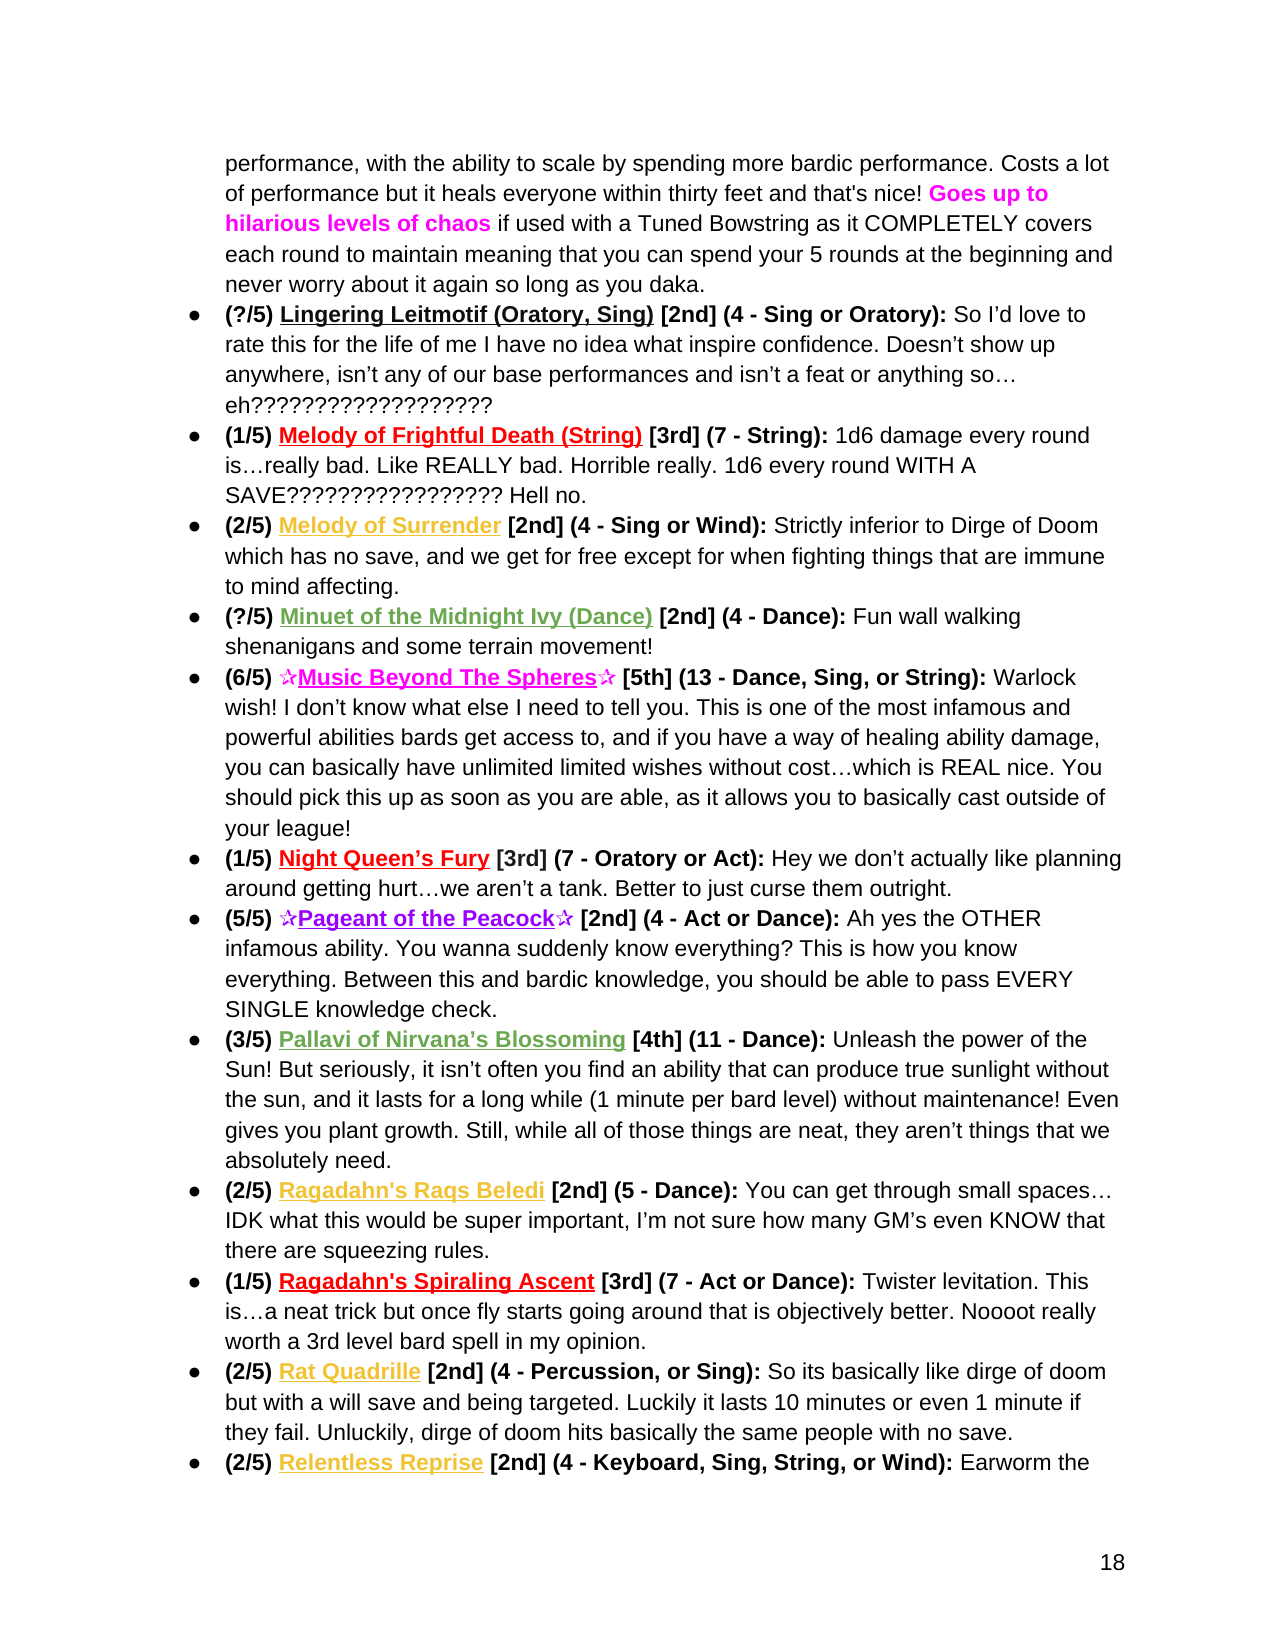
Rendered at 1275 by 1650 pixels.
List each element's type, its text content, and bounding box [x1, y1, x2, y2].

list (?/5) Lingering Leitmotif (Oratory, Sing) [2nd] (4 - Sing or Oratory): So I’d love to rate this for the life of me I have no idea what inspire confidence. Doesn’t show up anywhere, isn’t any of our base performances and isn’t a feat or anything so…eh??????????????????? [187, 301, 1125, 418]
list (5/5) ✰Pageant of the Peacock✰ [2nd] (4 - Act or Dance): Ah yes the OTHER infamous ability. You wanna suddenly know everything? This is how you know everything. Between this and bardic knowledge, you should be able to pass EVERY SINGLE knowledge check. [187, 905, 1125, 1022]
list (2/5) Relentless Reprise [2nd] (4 - Keyboard, Sing, String, or Wind): Earworm the [187, 1449, 1125, 1475]
list (1/5) Melody of Frightful Death (String) [3rd] (7 - String): 1d6 damage every round is…really bad. Like REALLY bad. Horrible really. 1d6 every round WITH A SAVE????????????????? Hell no. [187, 422, 1125, 509]
list (3/5) Pallavi of Nirvana’s Blossoming [4th] (11 - Dance): Unleash the power of the Sun! But seriously, it isn’t often you find an ability that can produce true sunlight without the sun, and it lasts for a long while (1 minute per bard level) without maintenance! Even gives you plant growth. Still, while all of those things are neat, they aren’t things that we absolutely need. [187, 1026, 1125, 1173]
list (2/5) Ragadahn's Raqs Beledi [2nd] (5 - Dance): You can get through small spaces…IDK what this would be super important, I’m not sure how many GM’s even KNOW that there are squeezing rules. [187, 1177, 1125, 1264]
list (1/5) Ragadahn's Spiraling Ascent [3rd] (7 - Act or Dance): Twister levitation. This is…a neat trick but once fly starts going around that is objectively better. Noooot really worth a 3rd level bard spell in my opinion. [187, 1268, 1125, 1354]
list (2/5) Rat Quadrille [2nd] (4 - Percussion, or Sing): So its basically like dirge of doom but with a will save and being targeted. Luckily it lasts 10 minutes or even 1 minute if they fail. Unluckily, dirge of doom hits basically the same people with no save. [187, 1358, 1125, 1445]
list (6/5) ✰Music Beyond The Spheres✰ [5th] (13 - Dance, Sing, or String): Warlock wish! I don’t know what else I need to tell you. This is one of the most infamous and powerful abilities bards get access to, and if you have a way of healing ability damage, you can basically have unlimited limited wishes without cost…which is REAL nice. You should pick this up as soon as you are able, as it allows you to basically cast outside of your league! [187, 663, 1125, 841]
list (2/5) Melody of Surrender [2nd] (4 - Sing or Wind): Strictly inferior to Dirge of Doom which has no save, and we get for free except for when fighting things that are immune to mind affecting. [187, 512, 1125, 599]
list performance, with the ability to scale by spending more bardic performance. Costs a lot of performance but it heals everyone within thirty feet and that's nice! Goes up to hilarious levels of chaos if used with a Tuned Bowstring as it COMPLETELY covers each round to maintain meaning that you can spend your 5 rounds at the beginning and never worry about it again so long as you daka. [187, 150, 1125, 297]
list (?/5) Minuet of the Midnight Ivy (Dance) [2nd] (4 - Dance): Fun wall walking shenanigans and some terrain movement! [187, 603, 1125, 660]
list (1/5) Night Queen’s Fury [3rd] (7 - Oratory or Act): Hey we don’t actually like planning around getting hurt…we aren’t a tank. Better to just curse them outright. [187, 845, 1125, 901]
